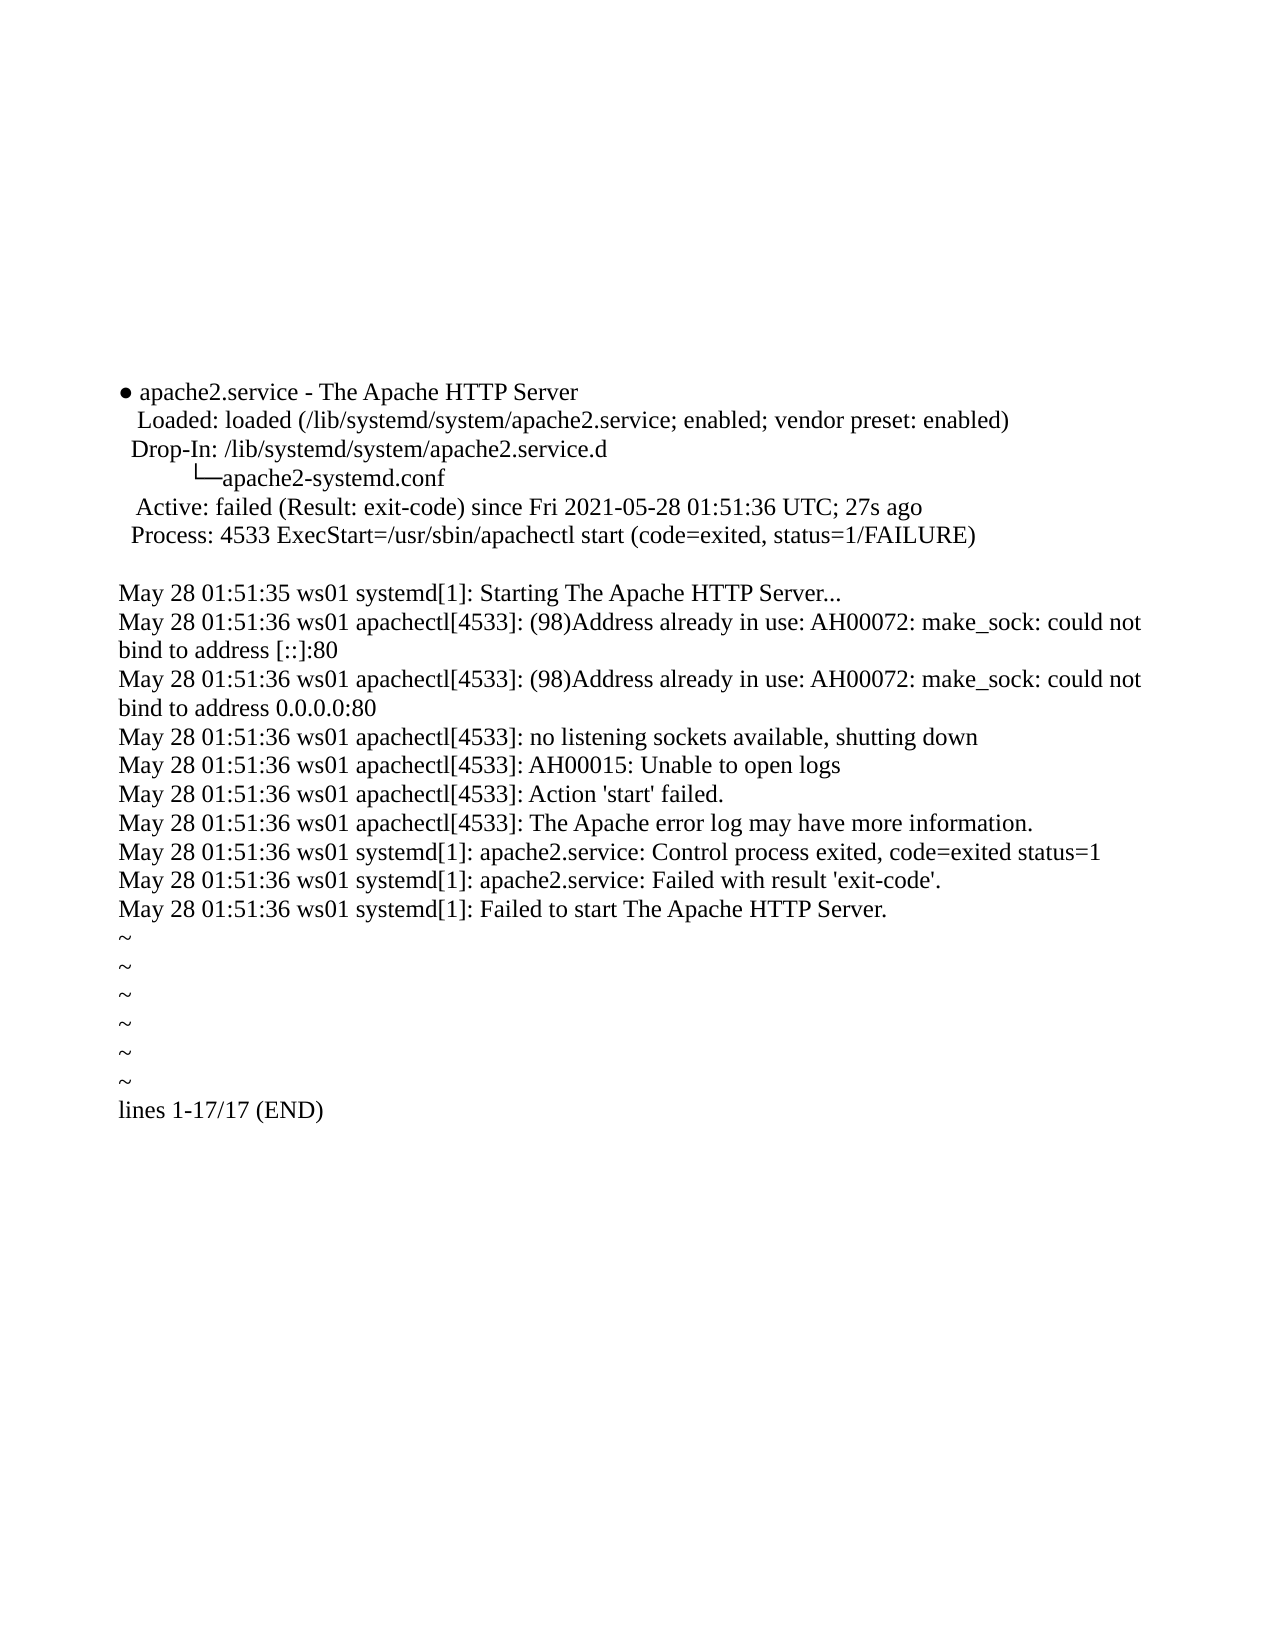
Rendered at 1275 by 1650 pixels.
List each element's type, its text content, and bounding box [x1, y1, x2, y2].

text ~ [118, 1038, 1157, 1067]
text May 28 01:51:36 ws01 systemd[1]: Failed to start The Apache HTTP Server. [118, 894, 1157, 923]
text May 28 01:51:36 ws01 systemd[1]: apache2.service: Control process exited, code=exited status=1 [118, 837, 1157, 866]
text May 28 01:51:36 ws01 apachectl[4533]: (98)Address already in use: AH00072: make_sock: could not bind to address [::]:80 [118, 607, 1157, 664]
text May 28 01:51:36 ws01 apachectl[4533]: The Apache error log may have more information. [118, 808, 1157, 837]
text ● apache2.service - The Apache HTTP Server [118, 377, 1157, 406]
text May 28 01:51:36 ws01 apachectl[4533]: (98)Address already in use: AH00072: make_sock: could not bind to address 0.0.0.0:80 [118, 664, 1157, 722]
text ~ [118, 952, 1157, 981]
text May 28 01:51:36 ws01 apachectl[4533]: AH00015: Unable to open logs [118, 751, 1157, 779]
text May 28 01:51:36 ws01 systemd[1]: apache2.service: Failed with result 'exit-code'. [118, 866, 1157, 894]
text Process: 4533 ExecStart=/usr/sbin/apachectl start (code=exited, status=1/FAILURE) [118, 521, 1157, 549]
text May 28 01:51:36 ws01 apachectl[4533]: Action 'start' failed. [118, 779, 1157, 808]
text May 28 01:51:36 ws01 apachectl[4533]: no listening sockets available, shutting down [118, 722, 1157, 751]
text lines 1-17/17 (END) [118, 1096, 1157, 1124]
text ~ [118, 981, 1157, 1009]
text Drop-In: /lib/systemd/system/apache2.service.d [118, 434, 1157, 463]
text Loaded: loaded (/lib/systemd/system/apache2.service; enabled; vendor preset: enabled) [118, 406, 1157, 434]
text ~ [118, 923, 1157, 952]
text Active: failed (Result: exit-code) since Fri 2021-05-28 01:51:36 UTC; 27s ago [118, 492, 1157, 521]
text ~ [118, 1067, 1157, 1096]
text └─apache2-systemd.conf [118, 463, 1157, 492]
text ~ [118, 1009, 1157, 1038]
text May 28 01:51:35 ws01 systemd[1]: Starting The Apache HTTP Server... [118, 578, 1157, 607]
